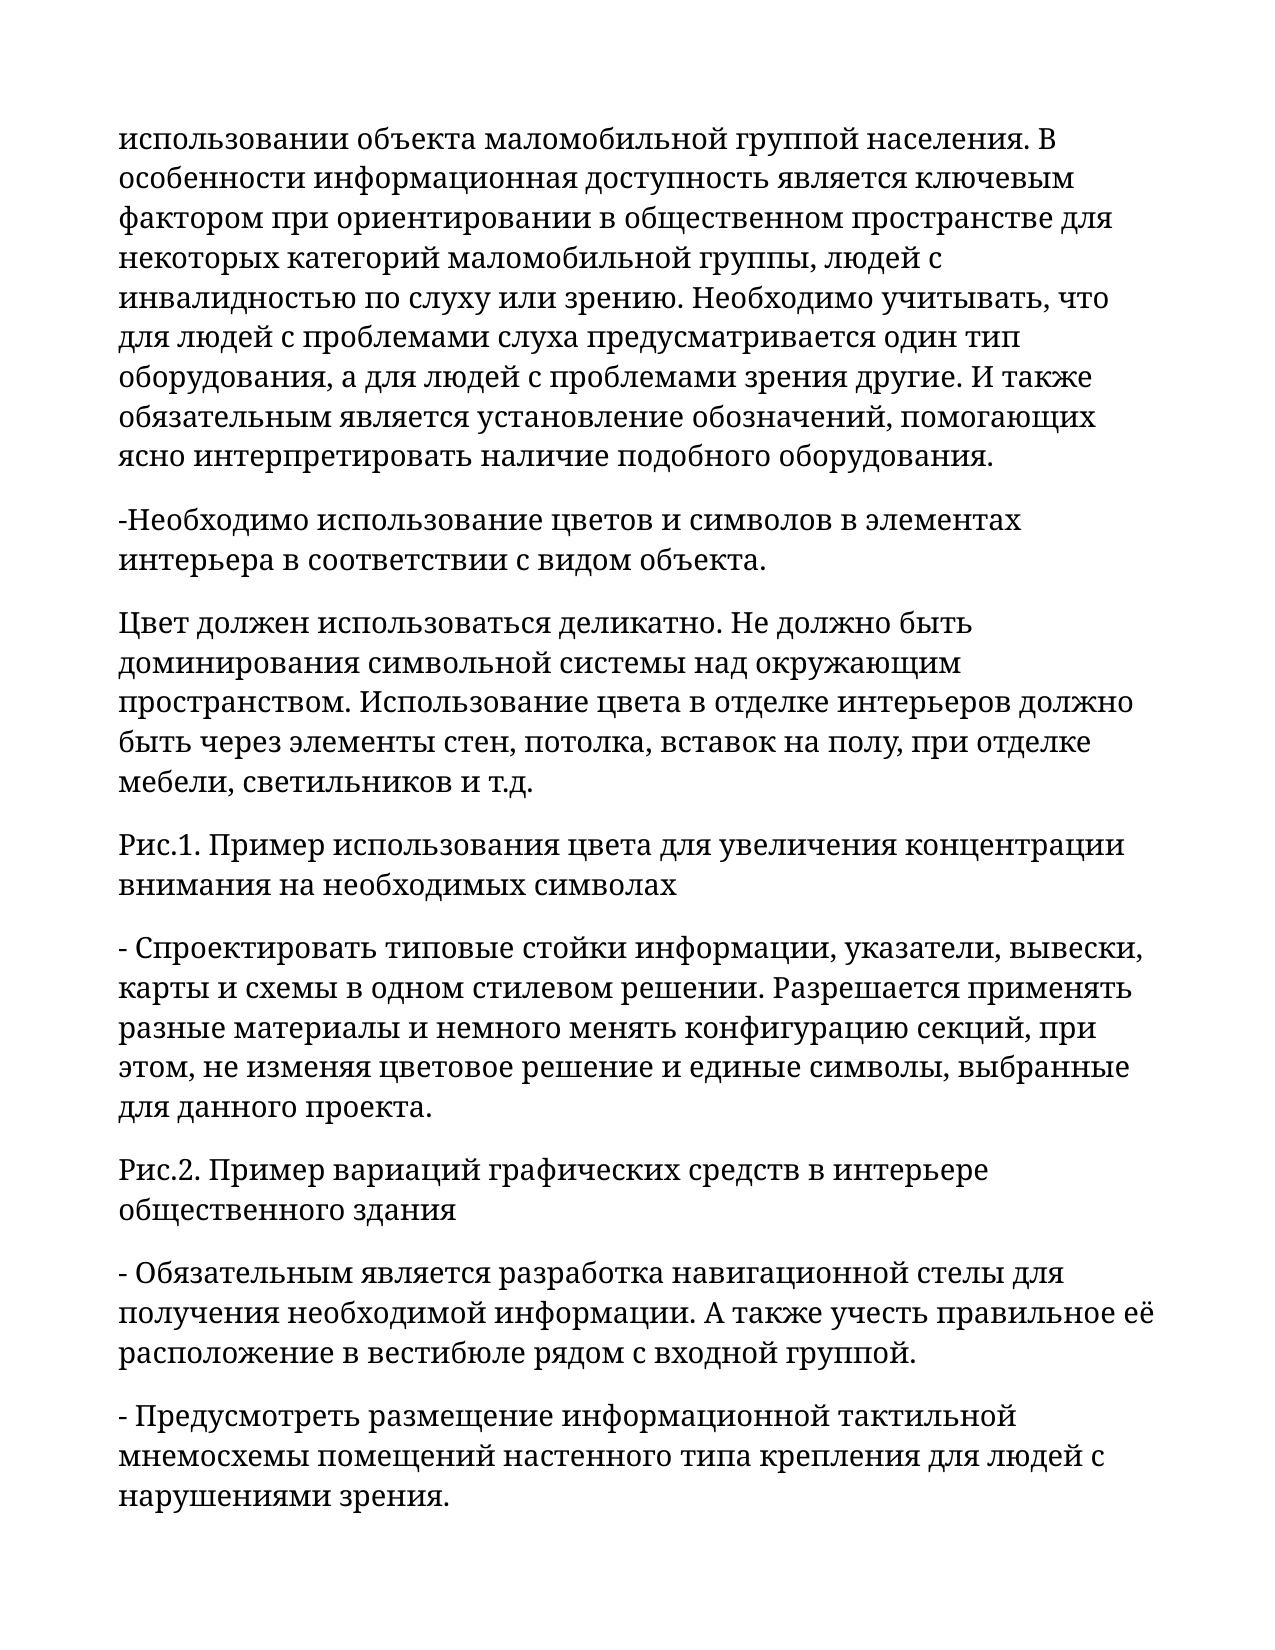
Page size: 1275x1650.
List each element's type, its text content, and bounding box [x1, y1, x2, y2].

text использовании объекта маломобильной группой населения. В особенности информационная доступность является ключевым фактором при ориентировании в общественном пространстве для некоторых категорий маломобильной группы, людей с инвалидностью по слуху или зрению. Необходимо учитывать, что для людей с проблемами слуха предусматривается один тип оборудования, а для людей с проблемами зрения другие. И также обязательным является установление обозначений, помогающих ясно интерпретировать наличие подобного оборудования. [118, 118, 1157, 475]
text -Необходимо использование цветов и символов в элементах интерьера в соответствии с видом объекта. [118, 499, 1157, 578]
text Рис.1. Пример использования цвета для увеличения концентрации внимания на необходимых символах [118, 824, 1157, 904]
text Цвет должен использоваться деликатно. Не должно быть доминирования символьной системы над окружающим пространством. Использование цвета в отделке интерьеров должно быть через элементы стен, потолка, вставок на полу, при отделке мебели, светильников и т.д. [118, 602, 1157, 801]
text Рис.2. Пример вариаций графических средств в интерьере общественного здания [118, 1150, 1157, 1229]
text - Спроектировать типовые стойки информации, указатели, вывески, карты и схемы в одном стилевом решении. Разрешается применять разные материалы и немного менять конфигурацию секций, при этом, не изменяя цветовое решение и единые символы, выбранные для данного проекта. [118, 927, 1157, 1126]
text - Обязательным является разработка навигационной стелы для получения необходимой информации. А также учесть правильное её расположение в вестибюле рядом с входной группой. [118, 1253, 1157, 1372]
text - Предусмотреть размещение информационной тактильной мнемосхемы помещений настенного типа крепления для людей с нарушениями зрения. [118, 1396, 1157, 1515]
